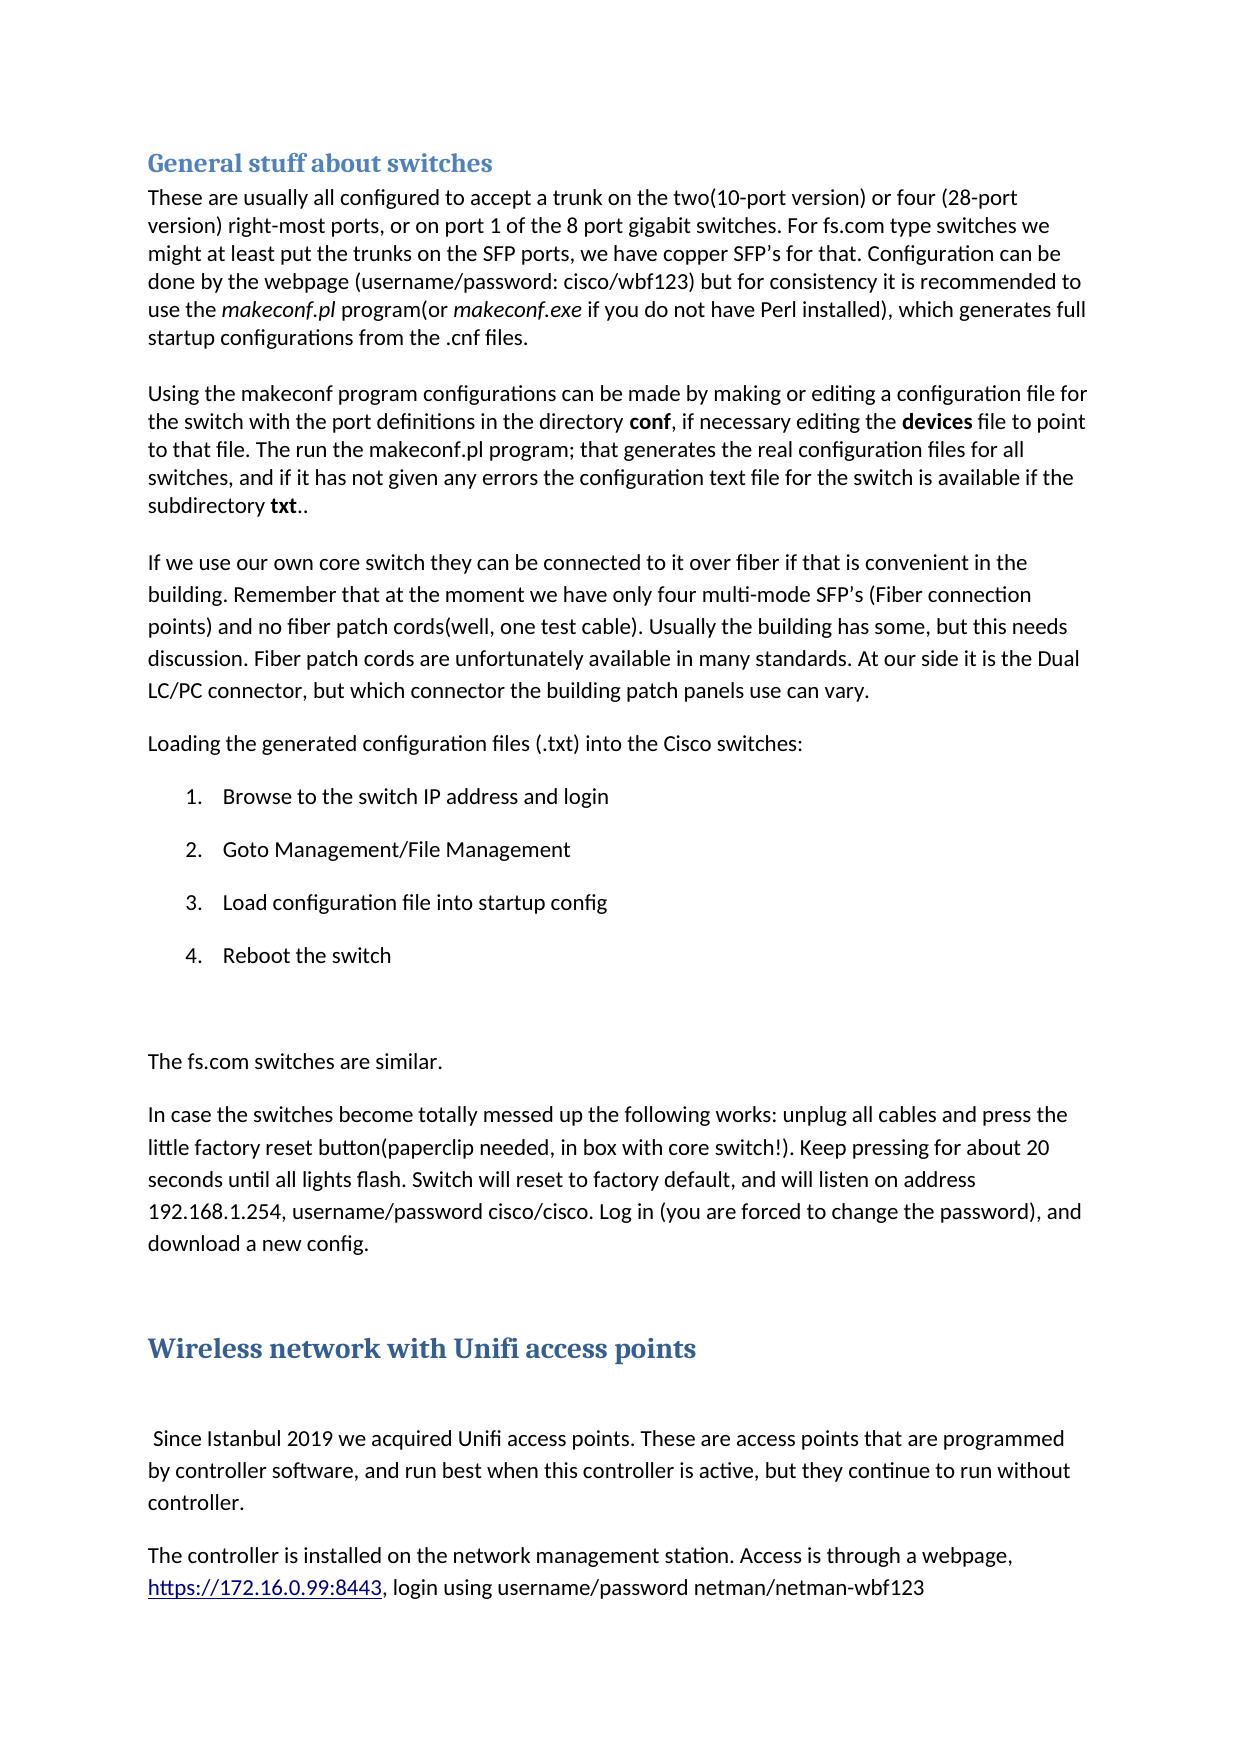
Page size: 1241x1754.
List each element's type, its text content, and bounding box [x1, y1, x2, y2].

text These are usually all configured to accept a trunk on the two(10-port version) or four (28-port version) right-most ports, or on port 1 of the 8 port gigabit switches. For fs.com type switches we might at least put the trunks on the SFP ports, we have copper SFP’s for that. Configuration can be done by the webpage (username/password: cisco/wbf123) but for consistency it is recommended to use the makeconf.pl program(or makeconf.exe if you do not have Perl installed), which generates full startup configurations from the .cnf files. [148, 183, 1093, 351]
subtitle General stuff about switches [148, 148, 1093, 179]
list Browse to the switch IP address and login [185, 782, 1093, 810]
text The controller is installed on the network management station. Access is through a webpage, https://172.16.0.99:8443, login using username/password netman/netman-wbf123 [148, 1541, 1093, 1601]
list Reboot the switch [185, 941, 1093, 969]
text In case the switches become totally messed up the following works: unplug all cables and press the little factory reset button(paperclip needed, in box with core switch!). Keep pressing for about 20 seconds until all lights flash. Switch will reset to factory default, and will listen on address 192.168.1.254, username/password cisco/cisco. Log in (you are forced to change the password), and download a new config. [148, 1101, 1093, 1257]
text Since Istanbul 2019 we acquired Unifi access points. These are access points that are programmed by controller software, and run best when this controller is active, but they continue to run without controller. [148, 1424, 1093, 1516]
list Load configuration file into startup config [185, 888, 1093, 916]
text If we use our own core switch they can be connected to it over fiber if that is convenient in the building. Remember that at the moment we have only four multi-mode SFP’s (Fiber connection points) and no fiber patch cords(well, one test cable). Usually the building has some, but this needs discussion. Fiber patch cords are unfortunately available in many standards. At our side it is the Dual LC/PC connector, but which connector the building patch panels use can vary. [148, 548, 1093, 704]
list Goto Management/File Management [185, 835, 1093, 863]
text The fs.com switches are similar. [148, 1047, 1093, 1076]
subtitle Wireless network with Unifi access points [148, 1332, 1093, 1366]
text Using the makeconf program configurations can be made by making or editing a configuration file for the switch with the port definitions in the directory conf, if necessary editing the devices file to point to that file. The run the makeconf.pl program; that generates the real configuration files for all switches, and if it has not given any errors the configuration text file for the switch is available if the subdirectory txt.. [148, 379, 1093, 519]
text Loading the generated configuration files (.txt) into the Cisco switches: [148, 729, 1093, 757]
